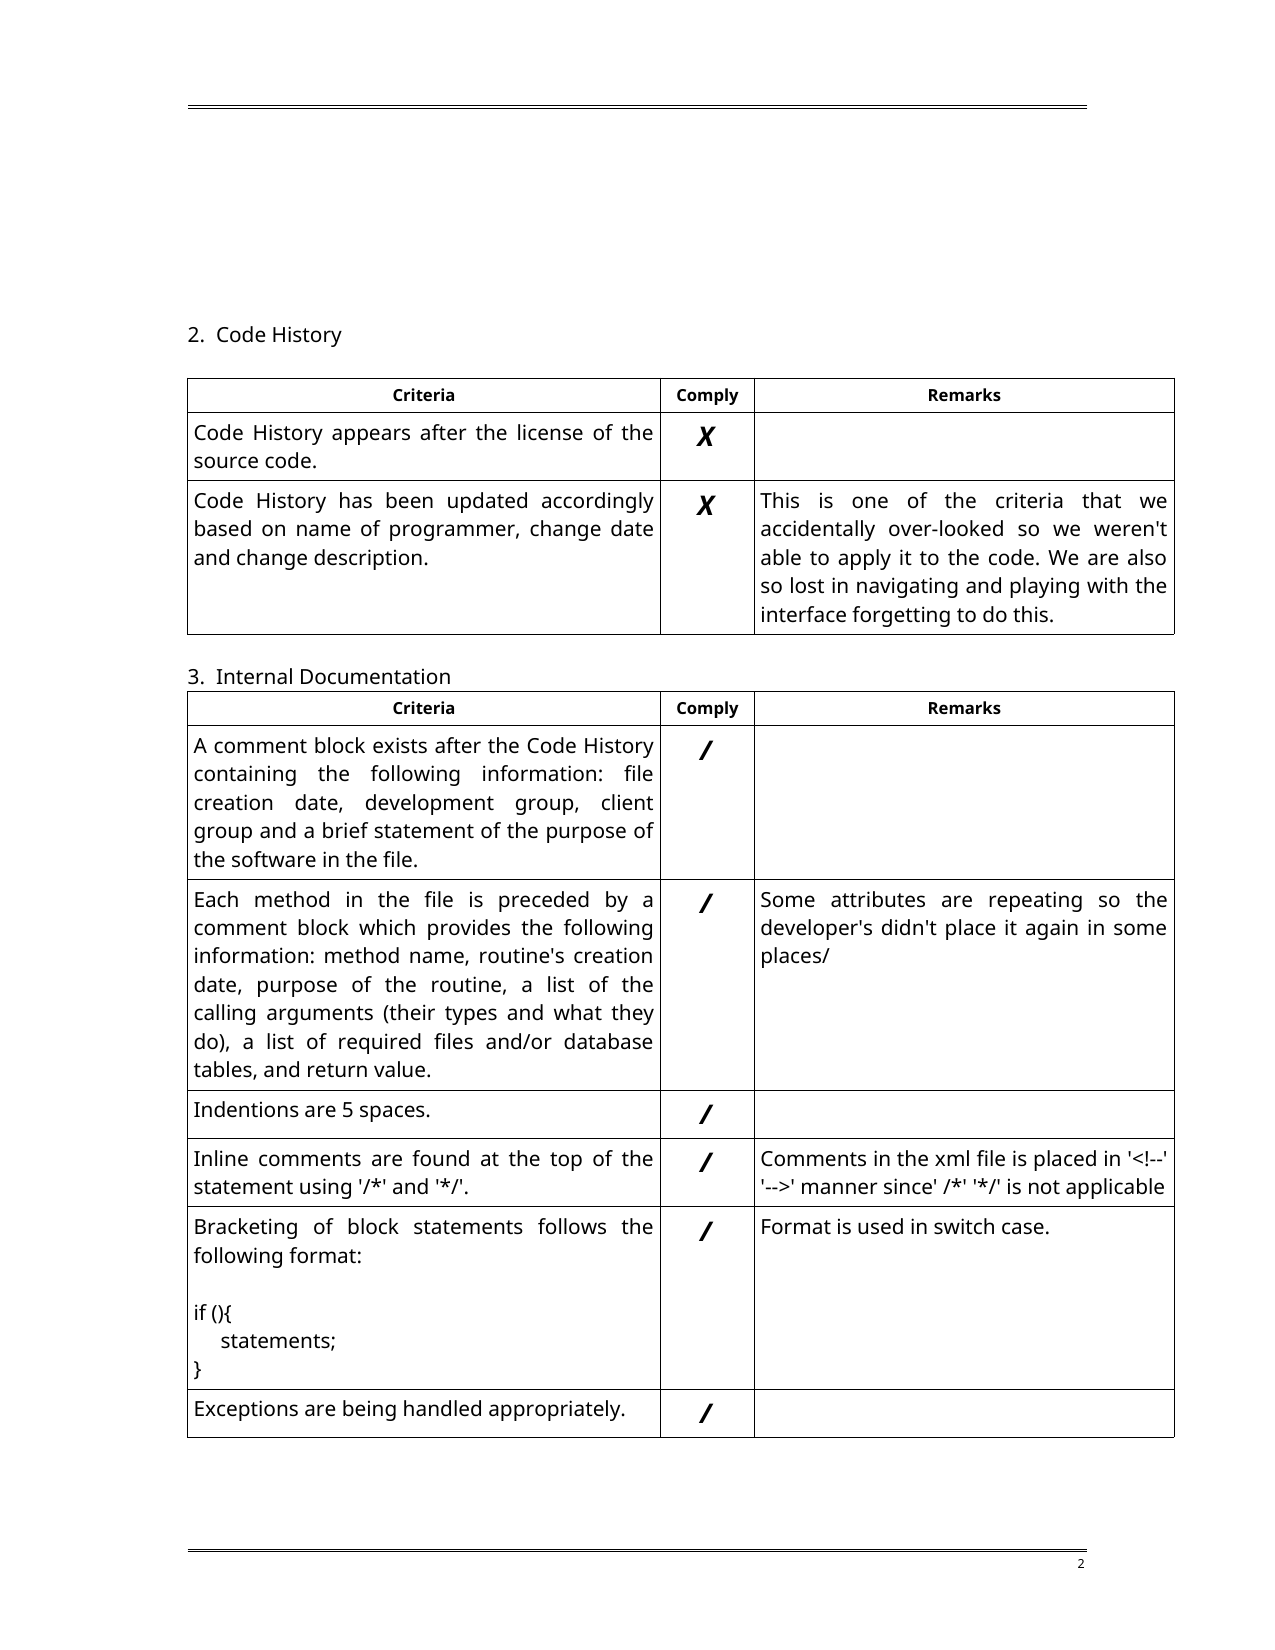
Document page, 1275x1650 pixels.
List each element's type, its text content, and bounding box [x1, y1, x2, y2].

table_cell [755, 413, 1174, 480]
table_cell A comment block exists after the Code History containing the following information: file creation date, development group, client group and a brief statement of the purpose of the software in the file. [188, 726, 660, 879]
table_cell Bracketing of block statements follows the following format: if (){ statements; } [188, 1207, 660, 1389]
table_cell / [661, 1390, 754, 1437]
table_cell [755, 1091, 1174, 1138]
text 3. Internal Documentation [187, 662, 1087, 691]
table_cell Code History has been updated accordingly based on name of programmer, change date and change description. [188, 481, 660, 634]
table_cell / [661, 726, 754, 879]
table_header Remarks [755, 692, 1174, 725]
table_cell Format is used in switch case. [755, 1207, 1174, 1389]
table_cell Code History appears after the license of the source code. [188, 413, 660, 480]
table_header Criteria [188, 692, 660, 725]
table_cell Each method in the file is preceded by a comment block which provides the following information: method name, routine's creation date, purpose of the routine, a list of the calling arguments (their types and what they do), a list of required files and/or database tables, and return value. [188, 880, 660, 1089]
table_header Comply [661, 379, 754, 412]
table_cell / [661, 1139, 754, 1206]
table_cell Some attributes are repeating so the developer's didn't place it again in some places/ [755, 880, 1174, 1089]
table_cell This is one of the criteria that we accidentally over-looked so we weren't able to apply it to the code. We are also so lost in navigating and playing with the interface forgetting to do this. [755, 481, 1174, 634]
table_cell / [661, 1091, 754, 1138]
table_header Remarks [755, 379, 1174, 412]
table_cell X [661, 481, 754, 634]
table_cell [755, 1390, 1174, 1437]
table_cell X [661, 413, 754, 480]
table_header Comply [661, 692, 754, 725]
table_cell Inline comments are found at the top of the statement using '/*' and '*/'. [188, 1139, 660, 1206]
table_cell / [661, 880, 754, 1089]
table_cell Indentions are 5 spaces. [188, 1091, 660, 1138]
table_header Criteria [188, 379, 660, 412]
table_cell [755, 726, 1174, 879]
table_cell / [661, 1207, 754, 1389]
text 2. Code History [187, 321, 1087, 349]
table_cell Exceptions are being handled appropriately. [188, 1390, 660, 1437]
table_cell Comments in the xml file is placed in '<!--' '-->' manner since' /*' '*/' is not applicable [755, 1139, 1174, 1206]
